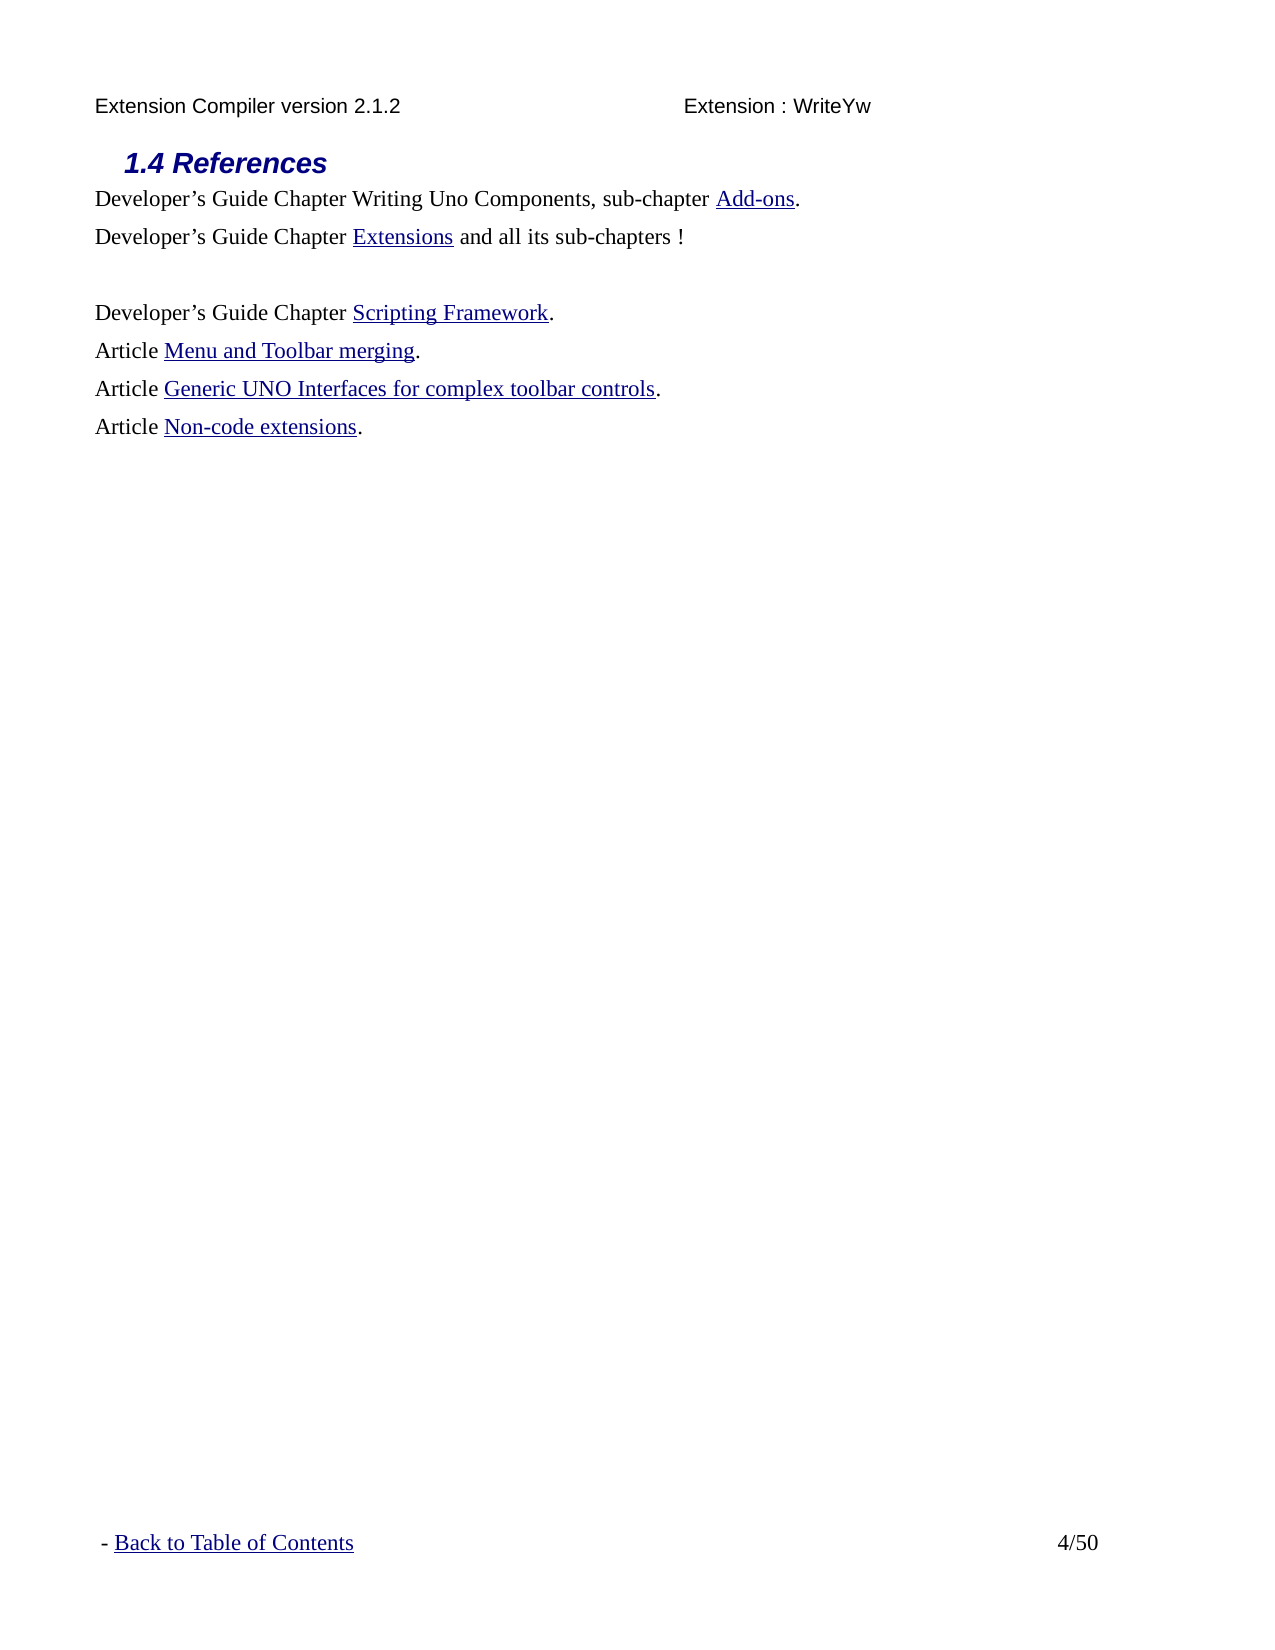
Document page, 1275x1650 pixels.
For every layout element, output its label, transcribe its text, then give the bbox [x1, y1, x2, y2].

text Article Menu and Toolbar merging. [94, 338, 1181, 363]
text Article Generic UNO Interfaces for complex toolbar controls. [94, 376, 1181, 402]
text Developer’s Guide Chapter Extensions and all its sub-chapters ! [94, 224, 1181, 249]
text Developer’s Guide Chapter Writing Uno Components, sub-chapter Add-ons. [94, 186, 1181, 211]
subtitle References [124, 147, 1181, 180]
text Developer’s Guide Chapter Scripting Framework. [94, 300, 1181, 326]
text Article Non-code extensions. [94, 414, 1181, 439]
